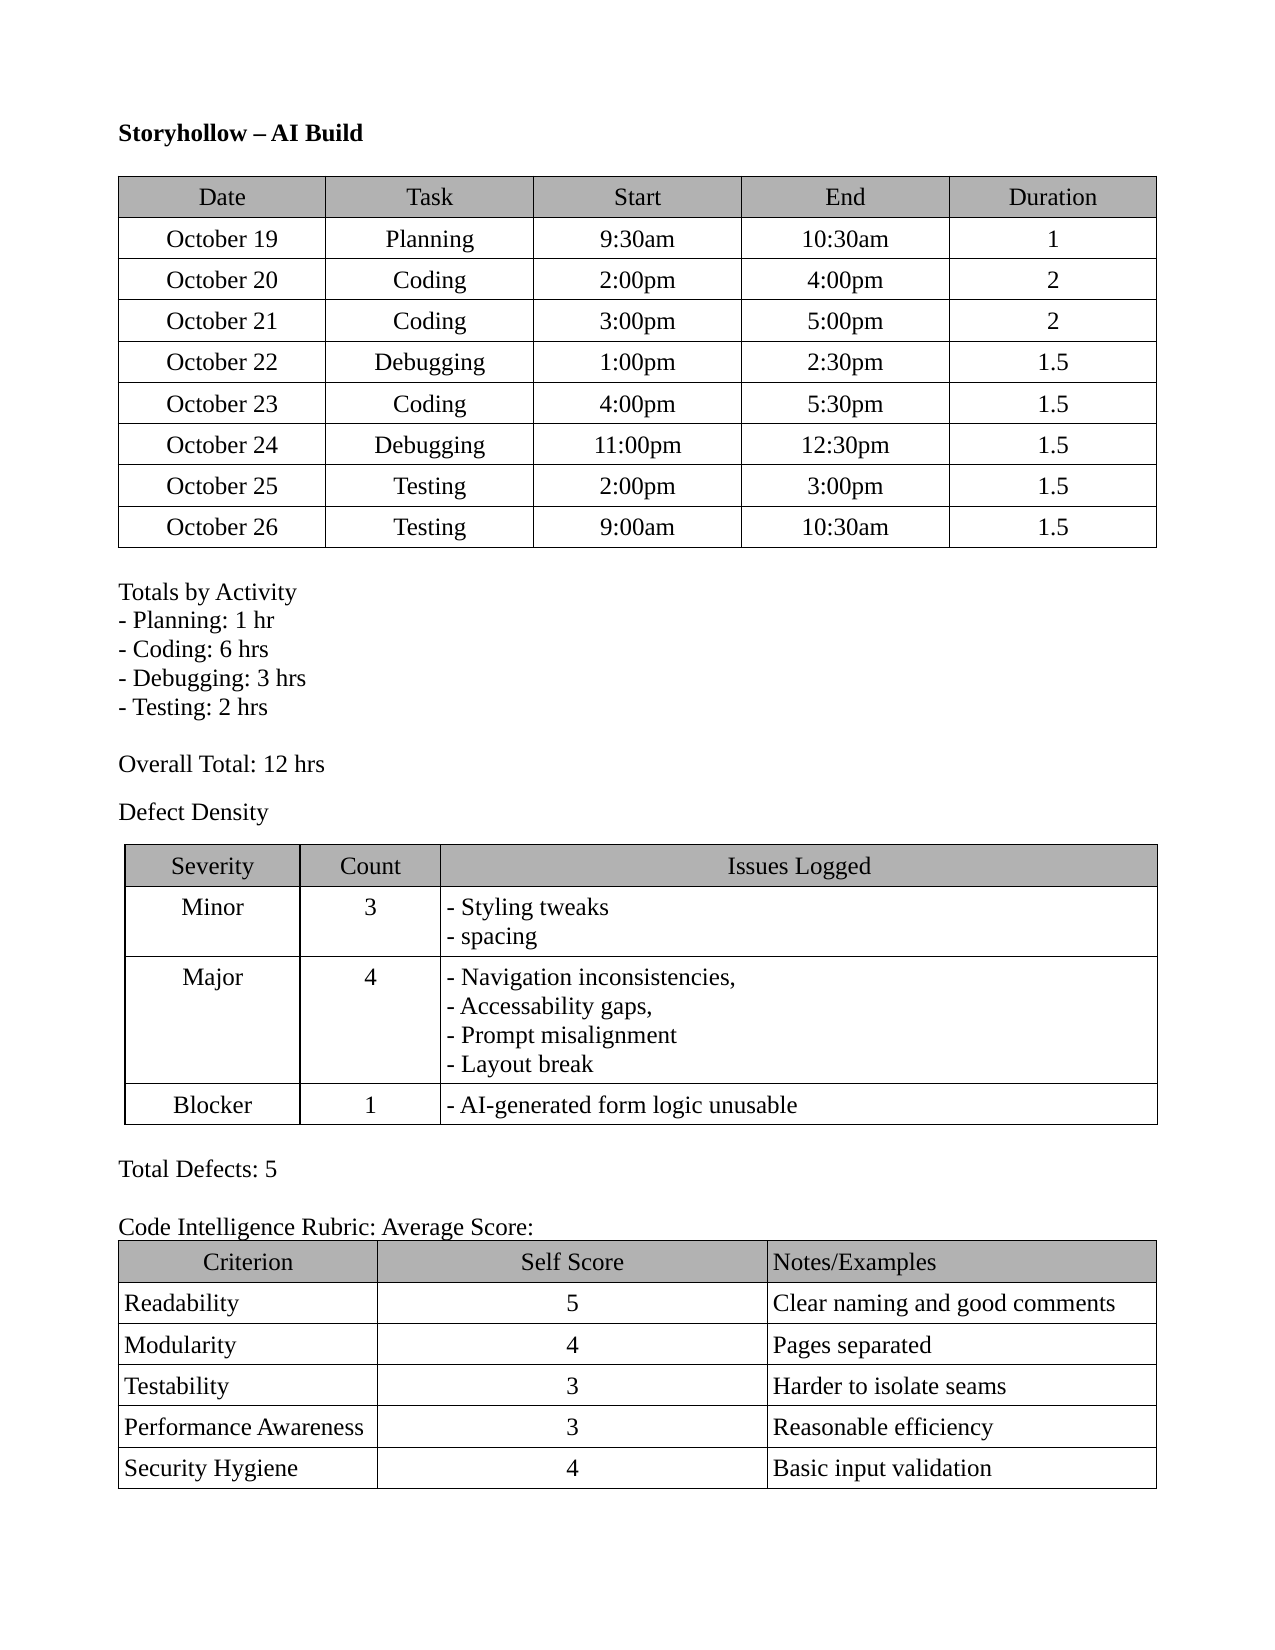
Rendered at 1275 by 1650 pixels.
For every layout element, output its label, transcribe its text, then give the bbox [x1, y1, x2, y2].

table_cell 3 [301, 887, 440, 956]
table_cell 1.5 [950, 342, 1156, 382]
table_header Severity [126, 845, 299, 886]
text Total Defects: 5 [118, 1125, 1157, 1183]
table_header Task [326, 177, 533, 217]
table_cell Basic input validation [768, 1448, 1156, 1488]
table_cell 9:00am [534, 507, 741, 547]
text Overall Total: 12 hrs [118, 749, 1157, 778]
table_cell 9:30am [534, 218, 741, 258]
text Storyhollow – AI Build [118, 118, 1157, 147]
table_cell 2:00pm [534, 259, 741, 299]
text Code Intelligence Rubric: Average Score: [118, 1212, 1157, 1240]
table_cell October 20 [119, 259, 325, 299]
table_cell Testing [326, 465, 533, 506]
table_cell Coding [326, 259, 533, 299]
table_cell 10:30am [742, 218, 949, 258]
table_cell 2 [950, 259, 1156, 299]
table_cell 1.5 [950, 383, 1156, 423]
table_cell October 26 [119, 507, 325, 547]
table_cell Testability [119, 1365, 377, 1405]
table_cell Debugging [326, 424, 533, 464]
table_cell October 22 [119, 342, 325, 382]
table_cell October 25 [119, 465, 325, 506]
table_cell 5:00pm [742, 300, 949, 341]
text - Debugging: 3 hrs [118, 663, 1157, 692]
table_cell - AI-generated form logic unusable [441, 1084, 1157, 1124]
table_header End [742, 177, 949, 217]
table_cell Planning [326, 218, 533, 258]
table_header Notes/Examples [768, 1241, 1156, 1282]
text - Planning: 1 hr [118, 605, 1157, 634]
table_cell 4 [301, 957, 440, 1083]
table_cell 5:30pm [742, 383, 949, 423]
table_cell 12:30pm [742, 424, 949, 464]
table_cell October 23 [119, 383, 325, 423]
table_cell 4 [378, 1324, 767, 1364]
table_cell 1.5 [950, 424, 1156, 464]
table_cell Security Hygiene [119, 1448, 377, 1488]
table_cell Blocker [126, 1084, 299, 1124]
table_cell 10:30am [742, 507, 949, 547]
table_cell October 19 [119, 218, 325, 258]
table_cell 3 [378, 1365, 767, 1405]
table_cell Modularity [119, 1324, 377, 1364]
table_header Issues Logged [441, 845, 1157, 886]
table_header Duration [950, 177, 1156, 217]
text - Testing: 2 hrs [118, 692, 1157, 720]
table_cell Pages separated [768, 1324, 1156, 1364]
table_cell 3:00pm [742, 465, 949, 506]
table_cell Major [126, 957, 299, 1083]
table_cell 3 [378, 1406, 767, 1447]
table_cell Readability [119, 1283, 377, 1323]
table_cell 5 [378, 1283, 767, 1323]
table_cell 2 [950, 300, 1156, 341]
table_cell 1.5 [950, 465, 1156, 506]
table_cell - Navigation inconsistencies, - Accessability gaps, - Prompt misalignment - Layout break [441, 957, 1157, 1083]
table_header Criterion [119, 1241, 377, 1282]
table_cell 2:30pm [742, 342, 949, 382]
table_cell 1:00pm [534, 342, 741, 382]
table_header Self Score [378, 1241, 767, 1282]
table_cell October 21 [119, 300, 325, 341]
table_cell 1.5 [950, 507, 1156, 547]
table_cell 1 [950, 218, 1156, 258]
table_cell Clear naming and good comments [768, 1283, 1156, 1323]
table_cell Coding [326, 300, 533, 341]
table_header Start [534, 177, 741, 217]
table_cell 3:00pm [534, 300, 741, 341]
table_cell 4:00pm [534, 383, 741, 423]
table_cell October 24 [119, 424, 325, 464]
table_cell Reasonable efficiency [768, 1406, 1156, 1447]
table_cell Debugging [326, 342, 533, 382]
table_cell Testing [326, 507, 533, 547]
table_cell Harder to isolate seams [768, 1365, 1156, 1405]
table_cell Minor [126, 887, 299, 956]
table_cell 2:00pm [534, 465, 741, 506]
table_cell Coding [326, 383, 533, 423]
text Totals by Activity [118, 577, 1157, 605]
text - Coding: 6 hrs [118, 634, 1157, 663]
table_cell 1 [301, 1084, 440, 1124]
table_cell 4 [378, 1448, 767, 1488]
table_header Count [301, 845, 440, 886]
table_cell - Styling tweaks - spacing [441, 887, 1157, 956]
text Defect Density [118, 797, 1157, 826]
table_cell 4:00pm [742, 259, 949, 299]
table_cell 11:00pm [534, 424, 741, 464]
table_header Date [119, 177, 325, 217]
table_cell Performance Awareness [119, 1406, 377, 1447]
